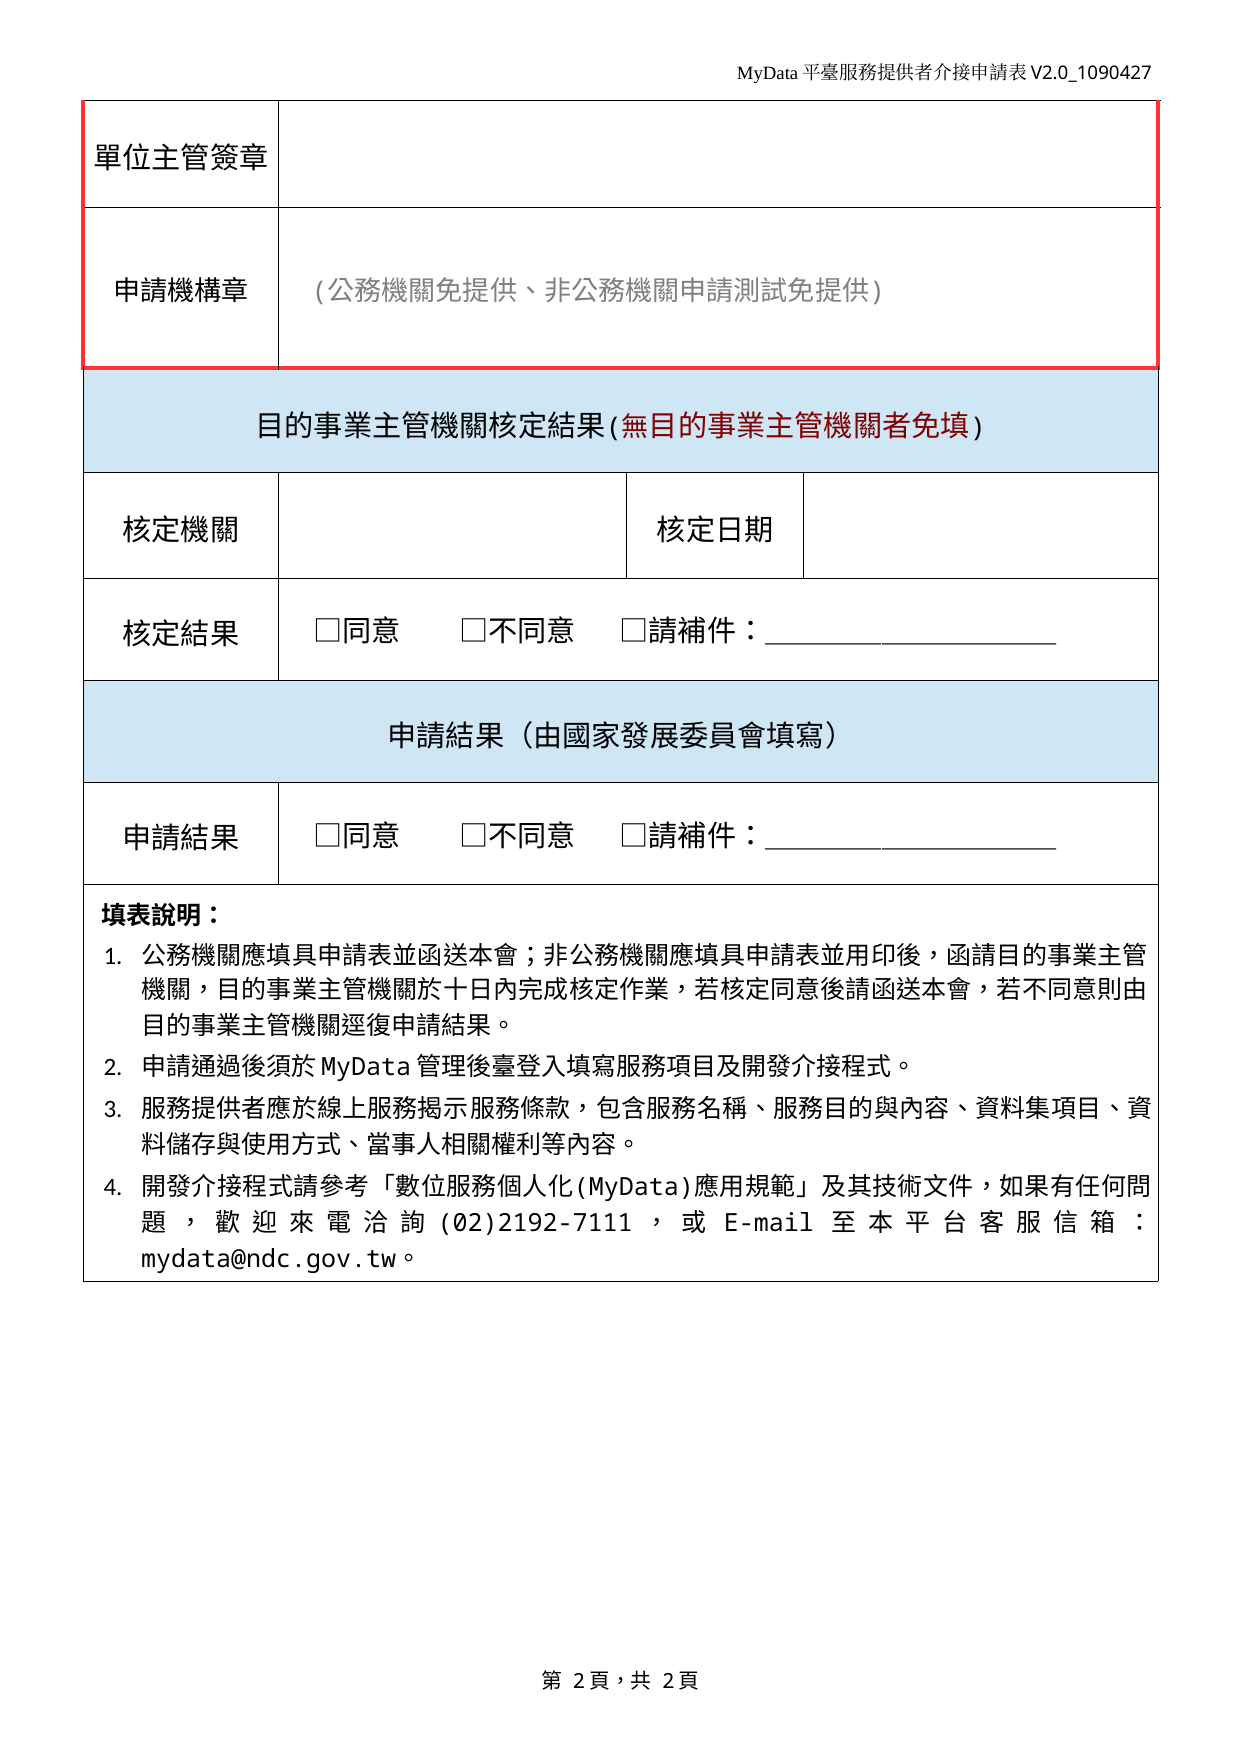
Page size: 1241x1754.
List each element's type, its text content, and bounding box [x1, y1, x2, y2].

table_cell 核定結果 [84, 579, 278, 680]
table_cell 核定日期 [627, 473, 803, 577]
table_cell (公務機關免提供、非公務機關申請測試免提供) [279, 208, 1156, 366]
table_cell [279, 101, 1156, 206]
table_cell 目的事業主管機關核定結果(無目的事業主管機關者免填) [84, 370, 1158, 472]
table_cell 申請結果（由國家發展委員會填寫） [84, 681, 1158, 782]
table_cell 核定機關 [84, 473, 278, 577]
table_cell [804, 473, 1158, 577]
table_cell 申請結果 [84, 783, 278, 884]
table_cell □同意 □不同意 □請補件：＿＿＿＿＿＿＿＿＿＿ [279, 783, 1158, 884]
table_cell 填表說明： 公務機關應填具申請表並函送本會；非公務機關應填具申請表並用印後，函請目的事業主管機關，目的事業主管機關於十日內完成核定作業，若核定同意後請函送本會，若不同意則由目的事業主管機關逕復申請結果。 申請通過後須於MyData管理後臺登入填寫服務項目及開發介接程式。 服務提供者應於線上服務揭示服務條款，包含服務名稱、服務目的與內容、資料集項目、資料儲存與使用方式、當事人相關權利等內容。 開發介接程式請參考「數位服務個人化(MyData)應用規範」及其技術文件，如果有任何問題，歡迎來電洽詢(02)2192-7111，或E-mail至本平台客服信箱：mydata@ndc.gov.tw。 [84, 885, 1158, 1281]
table_cell 申請機構章 [85, 208, 278, 366]
table_cell □同意 □不同意 □請補件：＿＿＿＿＿＿＿＿＿＿ [279, 579, 1158, 680]
table_cell 單位主管簽章 [85, 101, 278, 206]
table_cell [279, 473, 626, 577]
